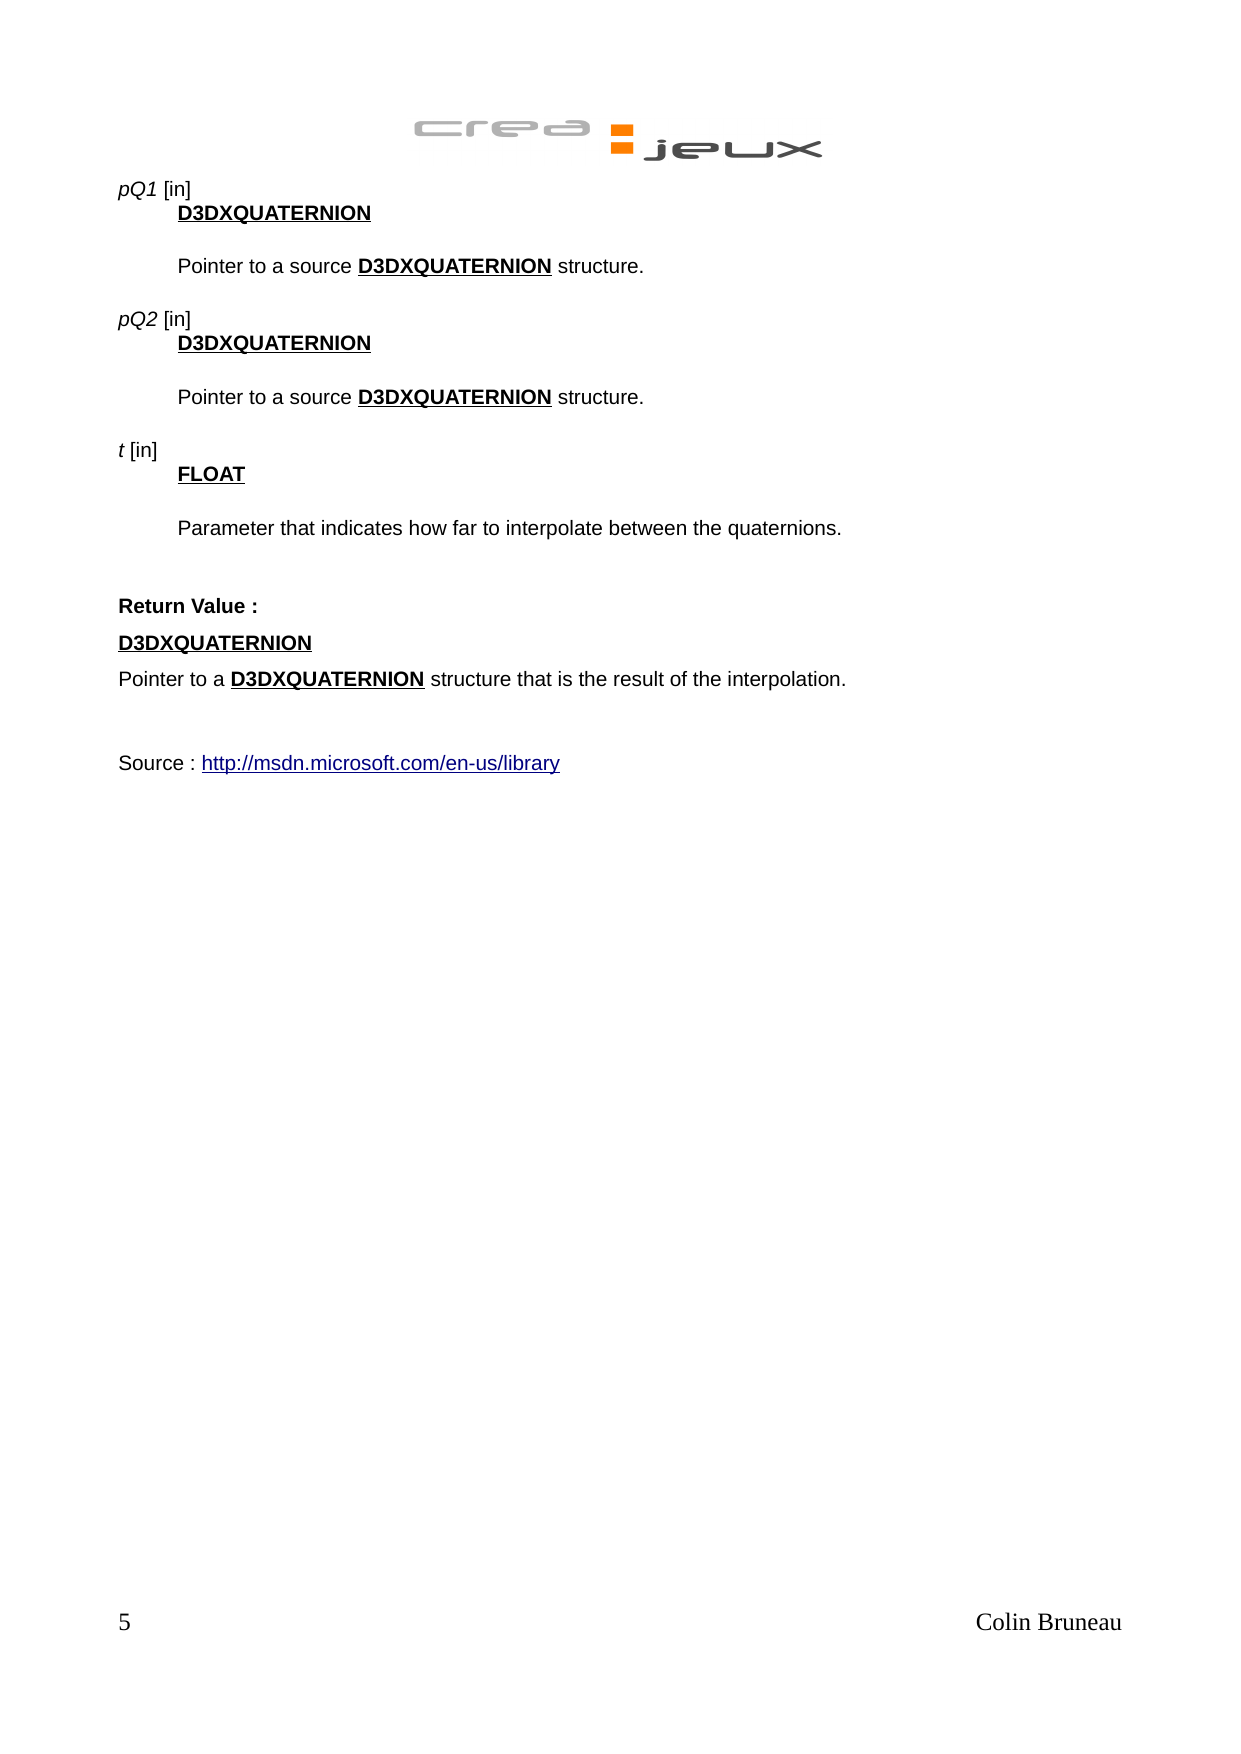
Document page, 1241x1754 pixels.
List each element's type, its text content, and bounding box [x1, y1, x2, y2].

list D3DXQUATERNION [177, 331, 1122, 355]
list Pointer to a source D3DXQUATERNION structure. [177, 254, 1122, 278]
subtitle t [in] [118, 438, 1122, 462]
list D3DXQUATERNION [177, 200, 1122, 224]
text Source : http://msdn.microsoft.com/en-us/library [118, 751, 1122, 775]
text Pointer to a D3DXQUATERNION structure that is the result of the interpolation. [118, 667, 1122, 691]
subtitle Return Value : [118, 594, 1122, 618]
subtitle pQ1 [in] [118, 176, 1122, 200]
subtitle pQ2 [in] [118, 307, 1122, 331]
list FLOAT [177, 462, 1122, 486]
list Parameter that indicates how far to interpolate between the quaternions. [177, 515, 1122, 539]
list Pointer to a source D3DXQUATERNION structure. [177, 384, 1122, 408]
text D3DXQUATERNION [118, 630, 1122, 654]
picture [407, 118, 834, 166]
